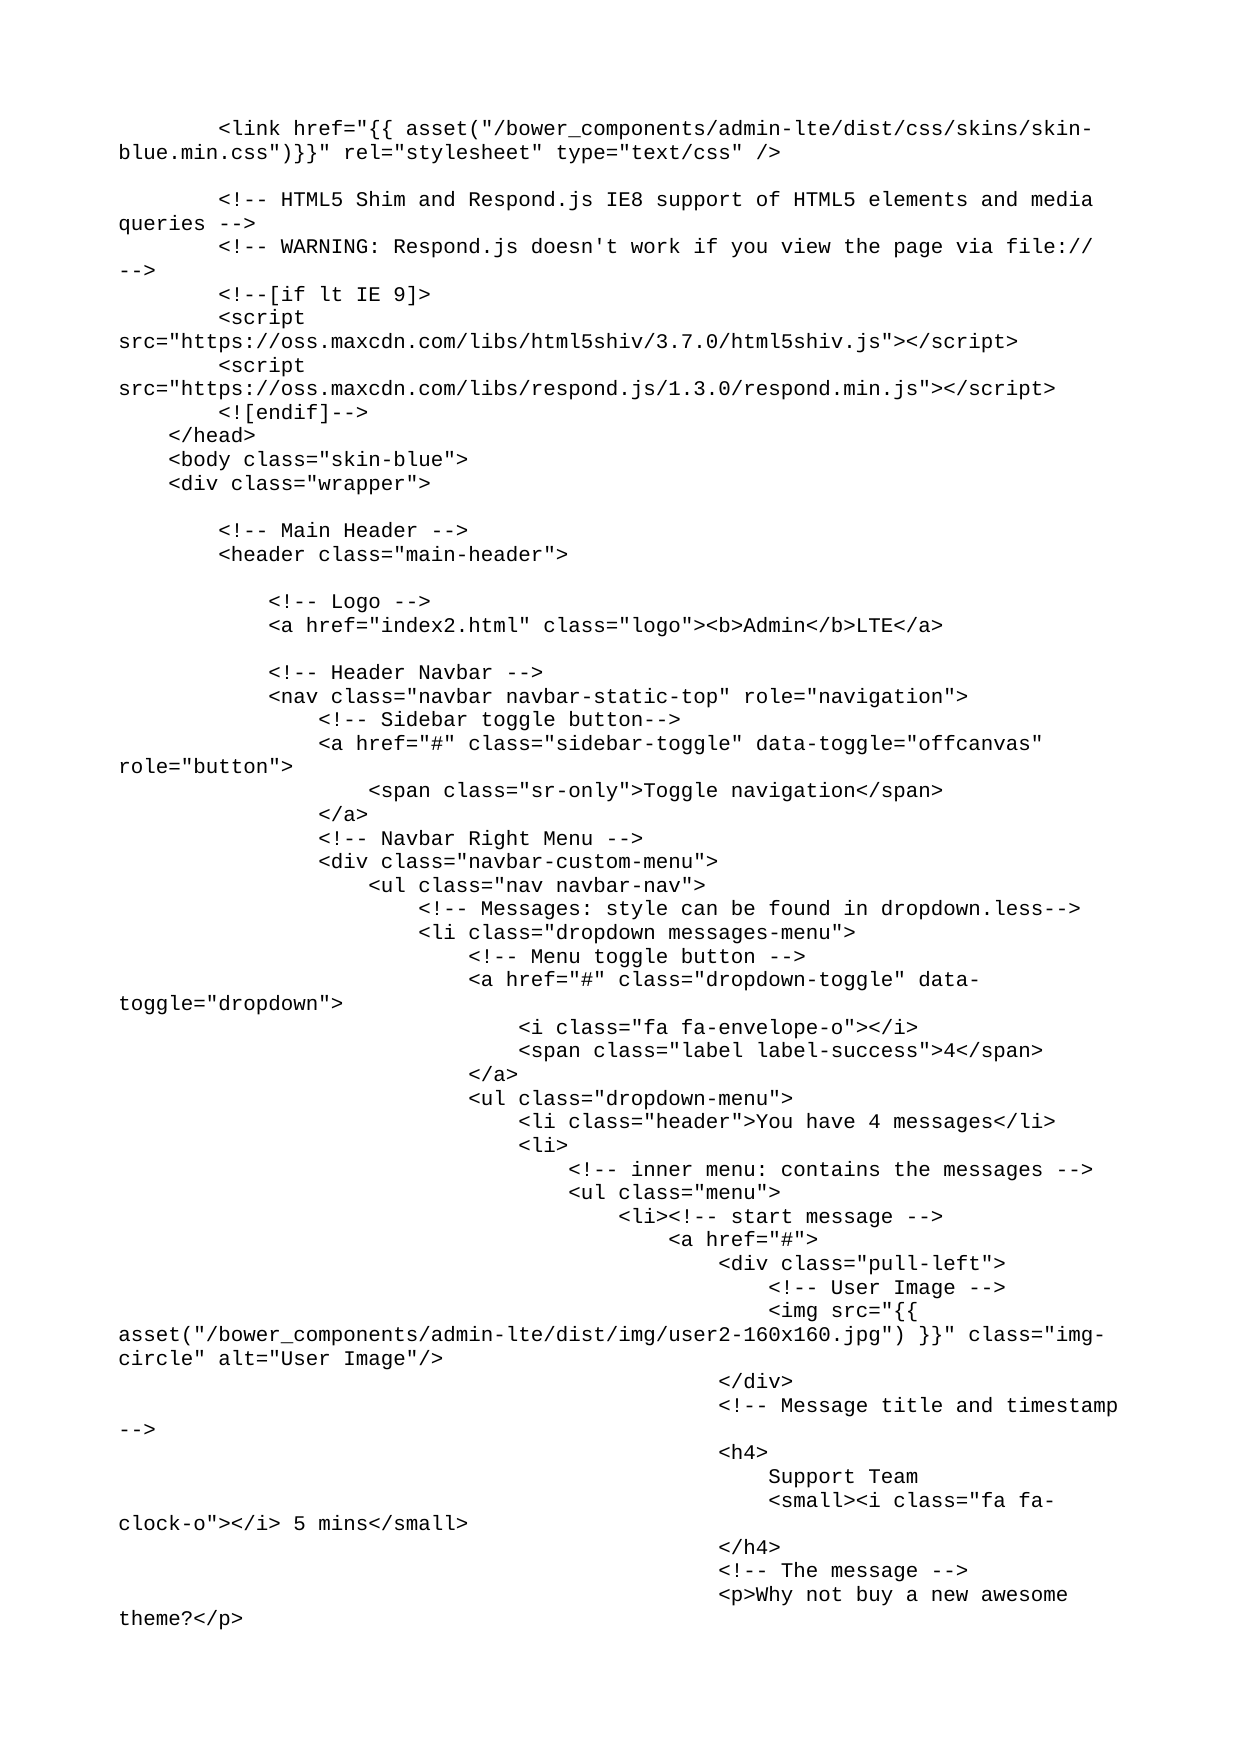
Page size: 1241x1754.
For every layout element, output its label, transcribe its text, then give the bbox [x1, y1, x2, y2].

text <link href="{{ asset("/bower_components/admin-lte/dist/css/skins/skin-blue.min.css")}}" rel="stylesheet" type="text/css" /> [118, 118, 1122, 165]
text <nav class="navbar navbar-static-top" role="navigation"> [118, 686, 1122, 709]
text </div> [118, 1371, 1122, 1395]
text <span class="sr-only">Toggle navigation</span> [118, 780, 1122, 804]
text <script src="https://oss.maxcdn.com/libs/html5shiv/3.7.0/html5shiv.js"></script> [118, 307, 1122, 354]
text <ul class="dropdown-menu"> [118, 1088, 1122, 1111]
text <a href="#"> [118, 1229, 1122, 1253]
text <header class="main-header"> [118, 544, 1122, 567]
text <!-- Message title and timestamp --> [118, 1395, 1122, 1442]
text <body class="skin-blue"> [118, 449, 1122, 473]
text <!-- inner menu: contains the messages --> [118, 1158, 1122, 1182]
text <h4> [118, 1442, 1122, 1466]
text <!-- WARNING: Respond.js doesn't work if you view the page via file:// --> [118, 236, 1122, 284]
text <!-- Messages: style can be found in dropdown.less--> [118, 898, 1122, 922]
text <![endif]--> [118, 402, 1122, 426]
text <span class="label label-success">4</span> [118, 1040, 1122, 1064]
text <!-- HTML5 Shim and Respond.js IE8 support of HTML5 elements and media queries --> [118, 189, 1122, 236]
text <div class="pull-left"> [118, 1253, 1122, 1277]
text <!-- Logo --> [118, 591, 1122, 615]
text <div class="wrapper"> [118, 473, 1122, 496]
text Support Team [118, 1466, 1122, 1489]
text <img src="{{ asset("/bower_components/admin-lte/dist/img/user2-160x160.jpg") }}" class="img-circle" alt="User Image"/> [118, 1300, 1122, 1371]
text <!-- The message --> [118, 1561, 1122, 1584]
text <!-- Navbar Right Menu --> [118, 827, 1122, 851]
text </h4> [118, 1537, 1122, 1561]
text <small><i class="fa fa-clock-o"></i> 5 mins</small> [118, 1489, 1122, 1537]
text <!-- Menu toggle button --> [118, 946, 1122, 969]
text <li class="header">You have 4 messages</li> [118, 1111, 1122, 1135]
text <ul class="nav navbar-nav"> [118, 875, 1122, 898]
text <li class="dropdown messages-menu"> [118, 922, 1122, 946]
text <!-- Header Navbar --> [118, 662, 1122, 686]
text <a href="index2.html" class="logo"><b>Admin</b>LTE</a> [118, 615, 1122, 638]
text <li><!-- start message --> [118, 1206, 1122, 1229]
text <script src="https://oss.maxcdn.com/libs/respond.js/1.3.0/respond.min.js"></script> [118, 354, 1122, 402]
text <!--[if lt IE 9]> [118, 284, 1122, 307]
text <li> [118, 1135, 1122, 1158]
text <!-- Main Header --> [118, 520, 1122, 544]
text <i class="fa fa-envelope-o"></i> [118, 1017, 1122, 1040]
text <a href="#" class="sidebar-toggle" data-toggle="offcanvas" role="button"> [118, 733, 1122, 780]
text <!-- Sidebar toggle button--> [118, 709, 1122, 733]
text </head> [118, 426, 1122, 449]
text <a href="#" class="dropdown-toggle" data-toggle="dropdown"> [118, 969, 1122, 1017]
text <ul class="menu"> [118, 1182, 1122, 1206]
text <div class="navbar-custom-menu"> [118, 851, 1122, 875]
text </a> [118, 1064, 1122, 1088]
text <p>Why not buy a new awesome theme?</p> [118, 1584, 1122, 1631]
text <!-- User Image --> [118, 1277, 1122, 1300]
text </a> [118, 804, 1122, 827]
